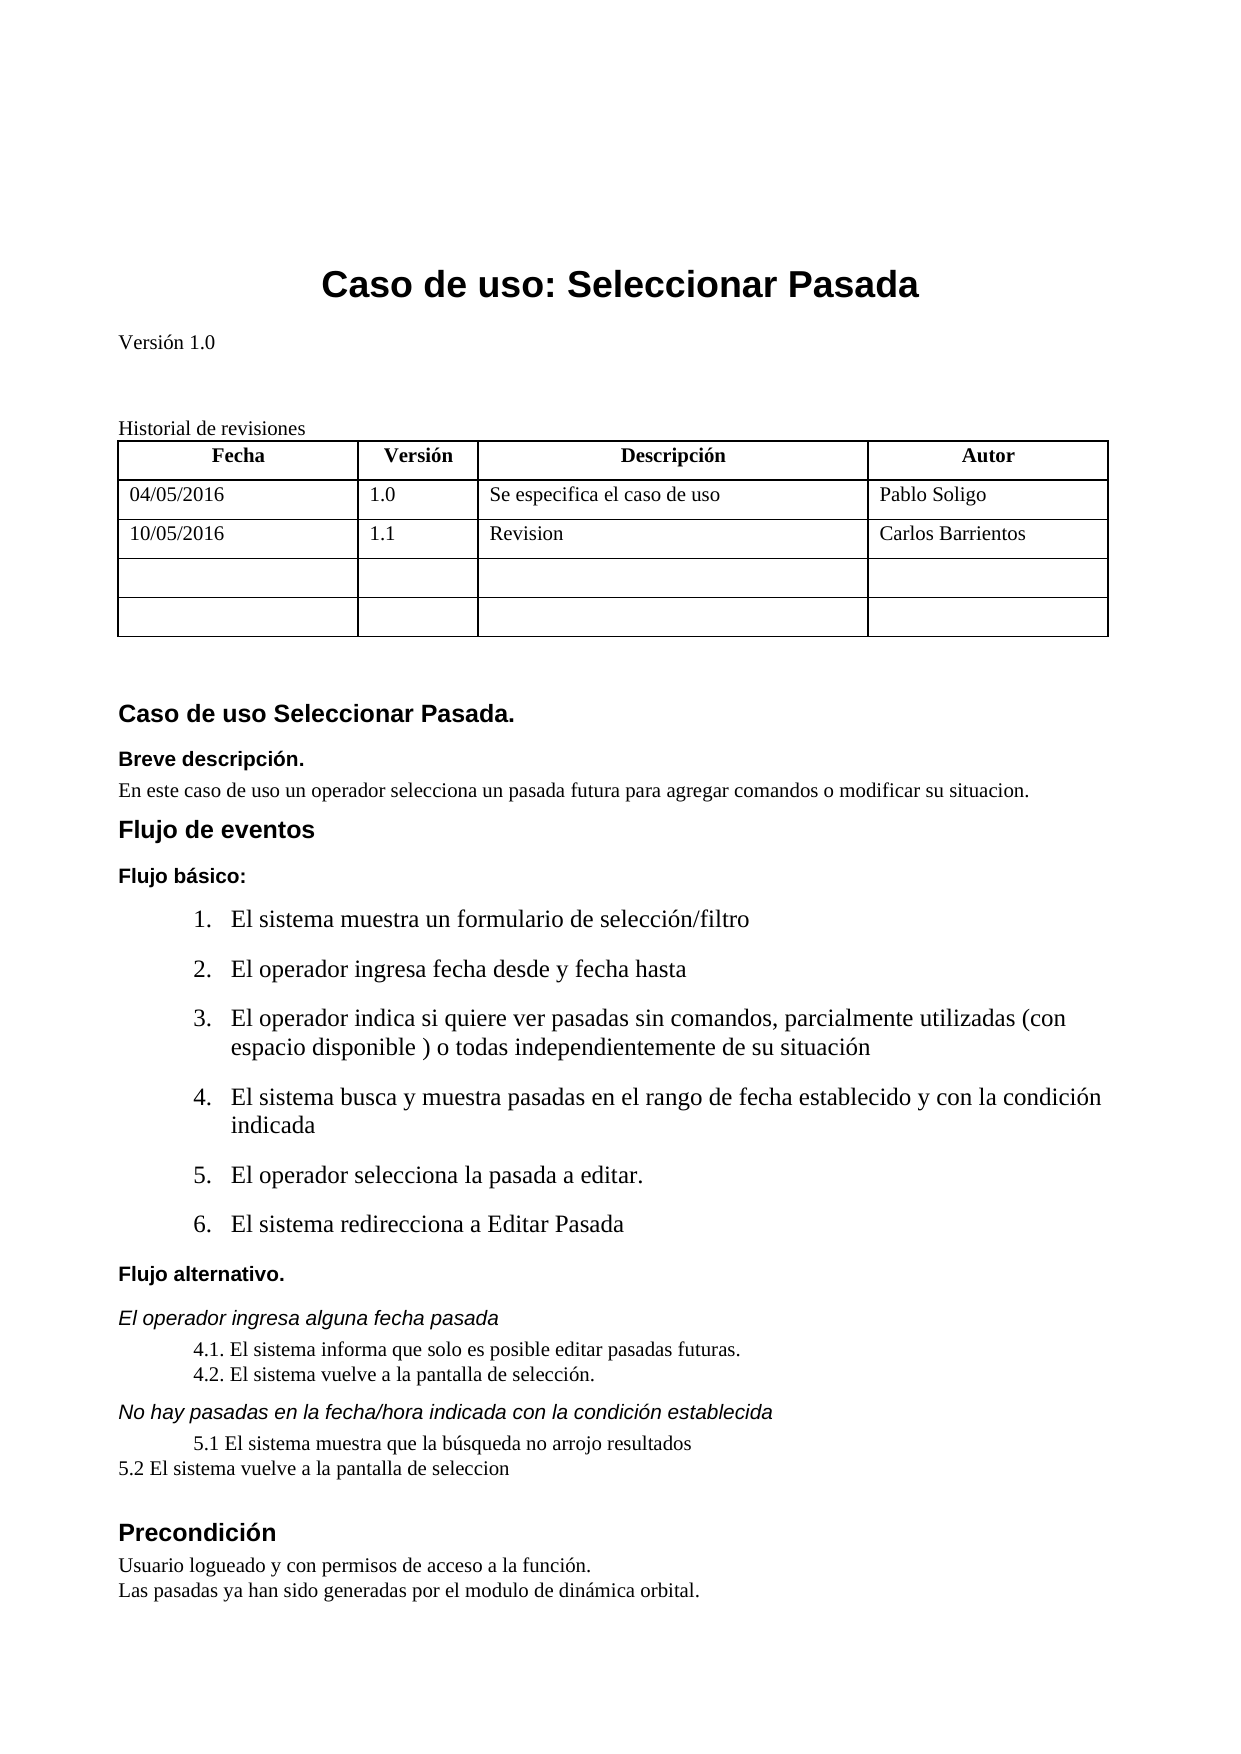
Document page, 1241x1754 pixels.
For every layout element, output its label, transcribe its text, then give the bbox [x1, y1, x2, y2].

text Historial de revisiones [118, 416, 1122, 440]
list El operador indica si quiere ver pasadas sin comandos, parcialmente utilizadas (con espacio disponible ) o todas independientemente de su situación [193, 1003, 1122, 1061]
table_cell [359, 598, 477, 636]
text 5.2 El sistema vuelve a la pantalla de seleccion [118, 1455, 1122, 1480]
subtitle Precondición [118, 1517, 1122, 1546]
table_header Versión [359, 442, 477, 479]
subtitle Flujo de eventos [118, 815, 1122, 844]
text En este caso de uso un operador selecciona un pasada futura para agregar comandos o modificar su situacion. [118, 777, 1122, 802]
subtitle Caso de uso Seleccionar Pasada. [118, 699, 1122, 727]
table_cell 10/05/2016 [119, 520, 357, 557]
table_cell Carlos Barrientos [869, 520, 1107, 557]
subtitle El operador ingresa alguna fecha pasada [118, 1305, 1122, 1330]
table_cell [119, 598, 357, 636]
subtitle Flujo básico: [118, 862, 1122, 887]
table_cell 1.1 [359, 520, 477, 557]
table_header Descripción [479, 442, 867, 479]
list El sistema redirecciona a Editar Pasada [193, 1209, 1122, 1238]
table_cell Se especifica el caso de uso [479, 481, 867, 518]
table_cell Revision [479, 520, 867, 557]
table_cell [359, 559, 477, 597]
table_header Fecha [119, 442, 357, 479]
text Usuario logueado y con permisos de acceso a la función. [118, 1552, 1122, 1577]
list El operador selecciona la pasada a editar. [193, 1160, 1122, 1189]
table_cell [869, 559, 1107, 597]
table_cell [869, 598, 1107, 636]
list El operador ingresa fecha desde y fecha hasta [193, 954, 1122, 982]
text 4.2. El sistema vuelve a la pantalla de selección. [193, 1361, 1122, 1386]
text Versión 1.0 [118, 330, 1122, 354]
subtitle No hay pasadas en la fecha/hora indicada con la condición establecida [118, 1399, 1122, 1424]
text Las pasadas ya han sido generadas por el modulo de dinámica orbital. [118, 1577, 1122, 1602]
table_cell 1.0 [359, 481, 477, 518]
table_cell [479, 559, 867, 597]
table_header Autor [869, 442, 1107, 479]
table_cell Pablo Soligo [869, 481, 1107, 518]
subtitle Flujo alternativo. [118, 1261, 1122, 1286]
text 4.1. El sistema informa que solo es posible editar pasadas futuras. [193, 1336, 1122, 1361]
list El sistema muestra un formulario de selección/filtro [193, 904, 1122, 933]
list El sistema busca y muestra pasadas en el rango de fecha establecido y con la condición indicada [193, 1082, 1122, 1139]
text 5.1 El sistema muestra que la búsqueda no arrojo resultados [118, 1430, 1122, 1455]
table_cell [479, 598, 867, 636]
table_cell [119, 559, 357, 597]
subtitle Breve descripción. [118, 746, 1122, 771]
title Caso de uso: Seleccionar Pasada [118, 262, 1122, 306]
table_cell 04/05/2016 [119, 481, 357, 518]
